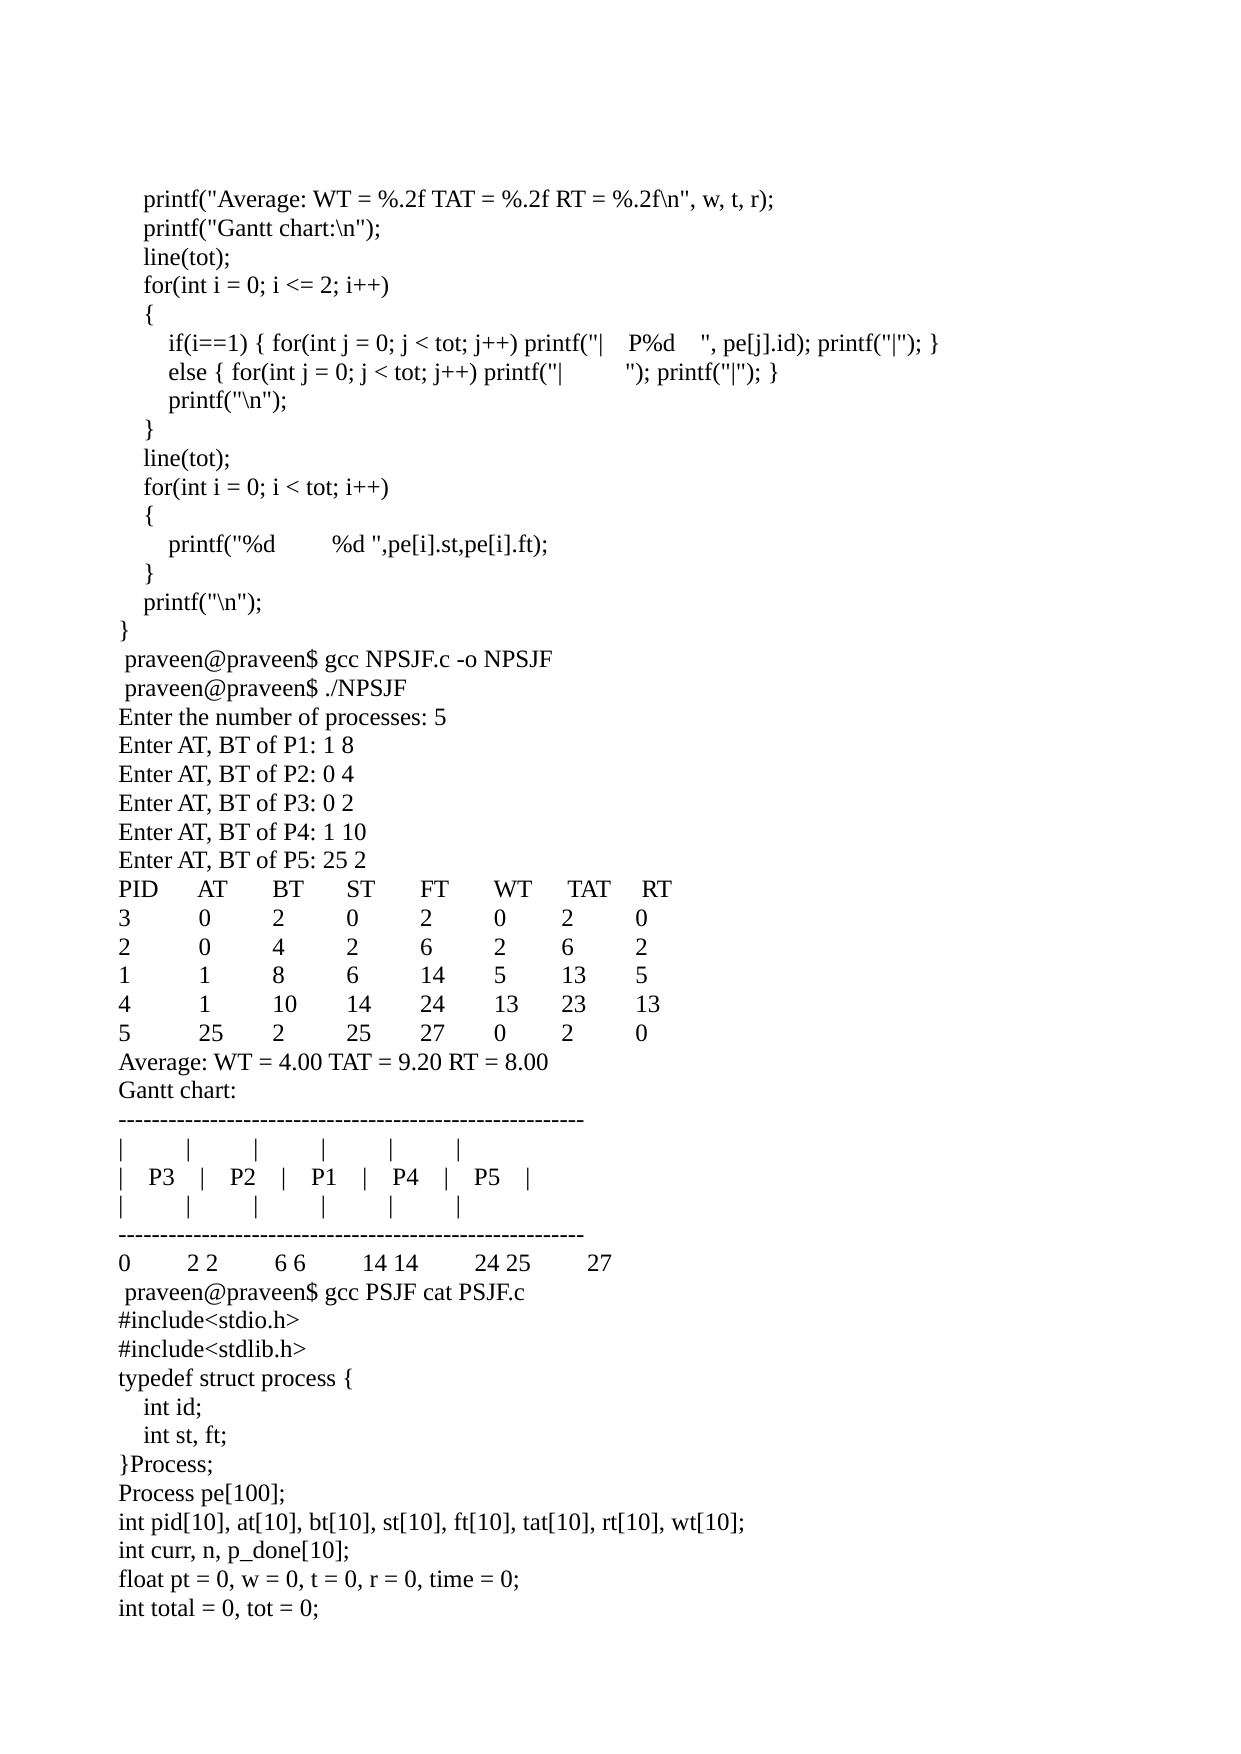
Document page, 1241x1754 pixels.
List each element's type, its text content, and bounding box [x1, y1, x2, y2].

text printf("Average: WT = %.2f TAT = %.2f RT = %.2f\n", w, t, r); [118, 184, 1122, 213]
text praveen@praveen$ gcc NPSJF.c -o NPSJF [118, 644, 1122, 673]
text typedef struct process { [118, 1363, 1122, 1392]
text praveen@praveen$ ./NPSJF [118, 673, 1122, 702]
text Enter the number of processes: 5 [118, 702, 1122, 731]
text 0 2 2 6 6 14 14 24 25 27 [118, 1248, 1122, 1277]
text int id; [118, 1392, 1122, 1421]
text printf("Gantt chart:\n"); [118, 213, 1122, 242]
text Enter AT, BT of P5: 25 2 [118, 846, 1122, 874]
text for(int i = 0; i <= 2; i++) [118, 271, 1122, 299]
text else { for(int j = 0; j < tot; j++) printf("| "); printf("|"); } [118, 357, 1122, 386]
text | P3 | P2 | P1 | P4 | P5 | [118, 1162, 1122, 1191]
text for(int i = 0; i < tot; i++) [118, 472, 1122, 501]
text printf("\n"); [118, 587, 1122, 616]
text printf("%d %d ",pe[i].st,pe[i].ft); [118, 529, 1122, 558]
text -------------------------------------------------------- [118, 1104, 1122, 1133]
text Enter AT, BT of P2: 0 4 [118, 759, 1122, 788]
text int curr, n, p_done[10]; [118, 1536, 1122, 1564]
text { [118, 299, 1122, 328]
text Enter AT, BT of P4: 1 10 [118, 817, 1122, 846]
text line(tot); [118, 242, 1122, 271]
text if(i==1) { for(int j = 0; j < tot; j++) printf("| P%d ", pe[j].id); printf("|"); } [118, 328, 1122, 357]
text float pt = 0, w = 0, t = 0, r = 0, time = 0; [118, 1564, 1122, 1593]
text int pid[10], at[10], bt[10], st[10], ft[10], tat[10], rt[10], wt[10]; [118, 1507, 1122, 1536]
text }Process; [118, 1449, 1122, 1478]
text Enter AT, BT of P1: 1 8 [118, 731, 1122, 759]
text #include<stdlib.h> [118, 1334, 1122, 1363]
text line(tot); [118, 443, 1122, 472]
text int total = 0, tot = 0; [118, 1593, 1122, 1622]
text printf("\n"); [118, 386, 1122, 414]
text Enter AT, BT of P3: 0 2 [118, 788, 1122, 817]
text Process pe[100]; [118, 1478, 1122, 1507]
text 1 1 8 6 14 5 13 5 [118, 961, 1122, 989]
text 2 0 4 2 6 2 6 2 [118, 932, 1122, 961]
text -------------------------------------------------------- [118, 1219, 1122, 1248]
text #include<stdio.h> [118, 1306, 1122, 1334]
text 3 0 2 0 2 0 2 0 [118, 903, 1122, 932]
text } [118, 414, 1122, 443]
text PID AT BT ST FT WT TAT RT [118, 874, 1122, 903]
text | | | | | | [118, 1191, 1122, 1219]
text } [118, 616, 1122, 644]
text praveen@praveen$ gcc PSJF cat PSJF.c [118, 1277, 1122, 1306]
text 5 25 2 25 27 0 2 0 [118, 1018, 1122, 1047]
text 4 1 10 14 24 13 23 13 [118, 989, 1122, 1018]
text { [118, 501, 1122, 529]
text } [118, 558, 1122, 587]
text Average: WT = 4.00 TAT = 9.20 RT = 8.00 [118, 1047, 1122, 1076]
text int st, ft; [118, 1421, 1122, 1449]
text | | | | | | [118, 1133, 1122, 1162]
text Gantt chart: [118, 1076, 1122, 1104]
